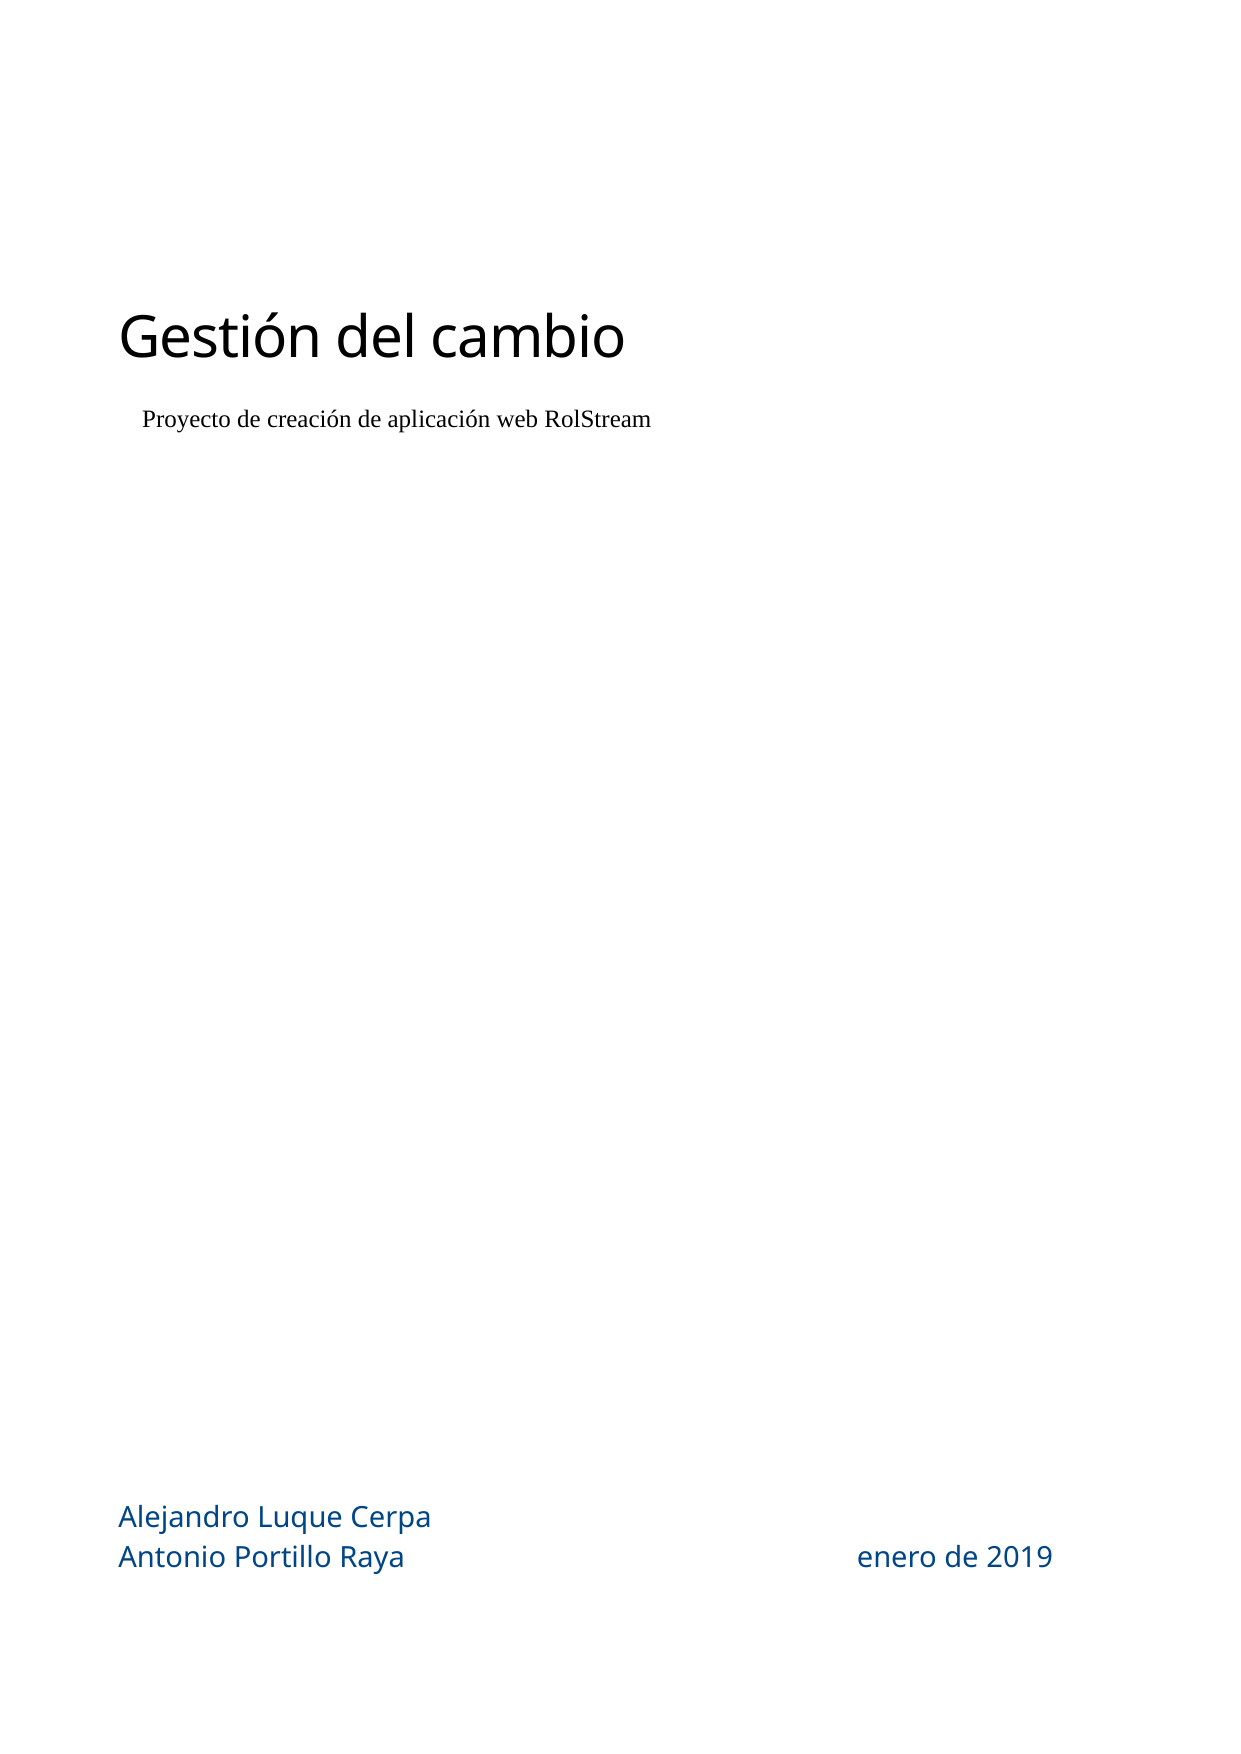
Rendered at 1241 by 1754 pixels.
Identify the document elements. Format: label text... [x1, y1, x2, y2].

text Proyecto de creación de aplicación web RolStream [118, 404, 1122, 432]
text Alejandro Luque Cerpa [118, 1496, 1122, 1536]
text Gestión del cambio [118, 295, 1122, 375]
text Antonio Portillo Raya enero de 2019 [118, 1536, 1122, 1576]
